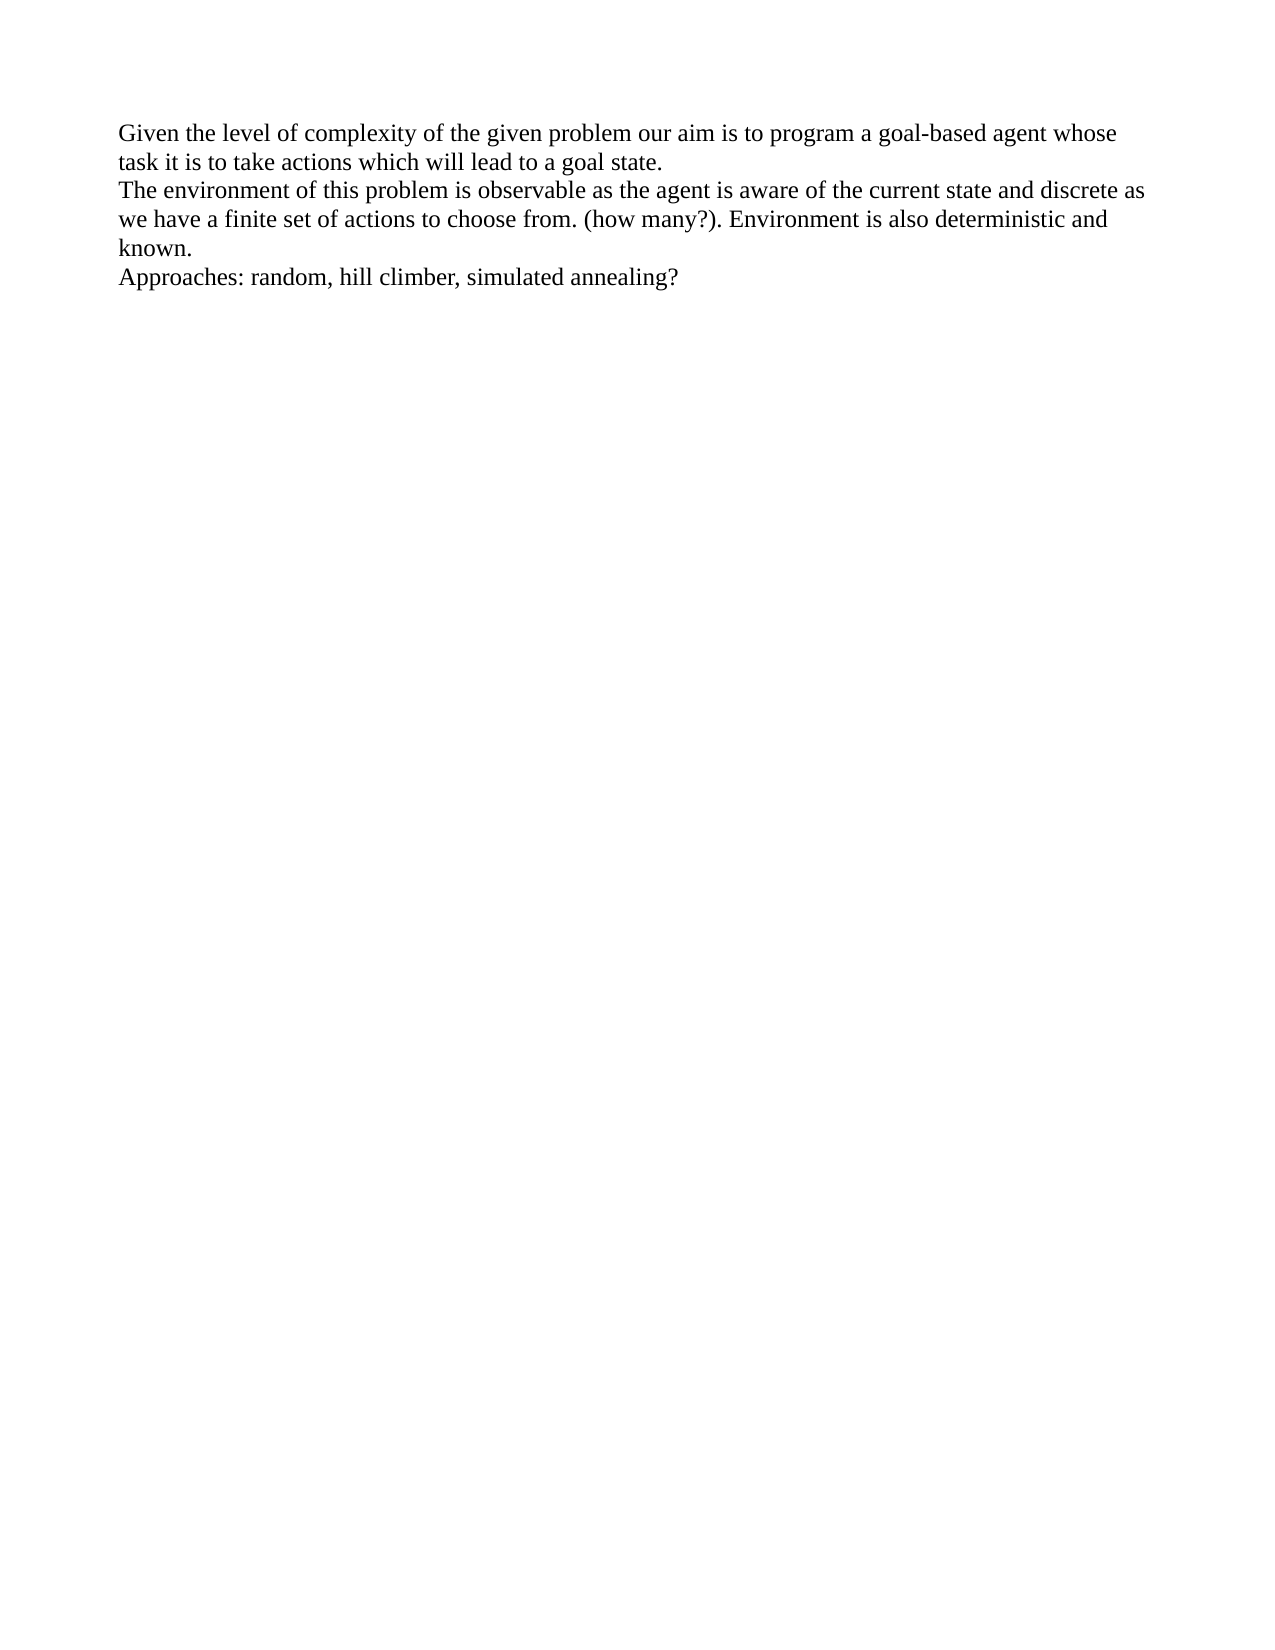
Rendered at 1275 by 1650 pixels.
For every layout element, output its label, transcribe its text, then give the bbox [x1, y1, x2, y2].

text Approaches: random, hill climber, simulated annealing? [118, 262, 1157, 291]
text The environment of this problem is observable as the agent is aware of the current state and discrete as we have a finite set of actions to choose from. (how many?). Environment is also deterministic and known. [118, 176, 1157, 262]
text Given the level of complexity of the given problem our aim is to program a goal-based agent whose task it is to take actions which will lead to a goal state. [118, 118, 1157, 176]
